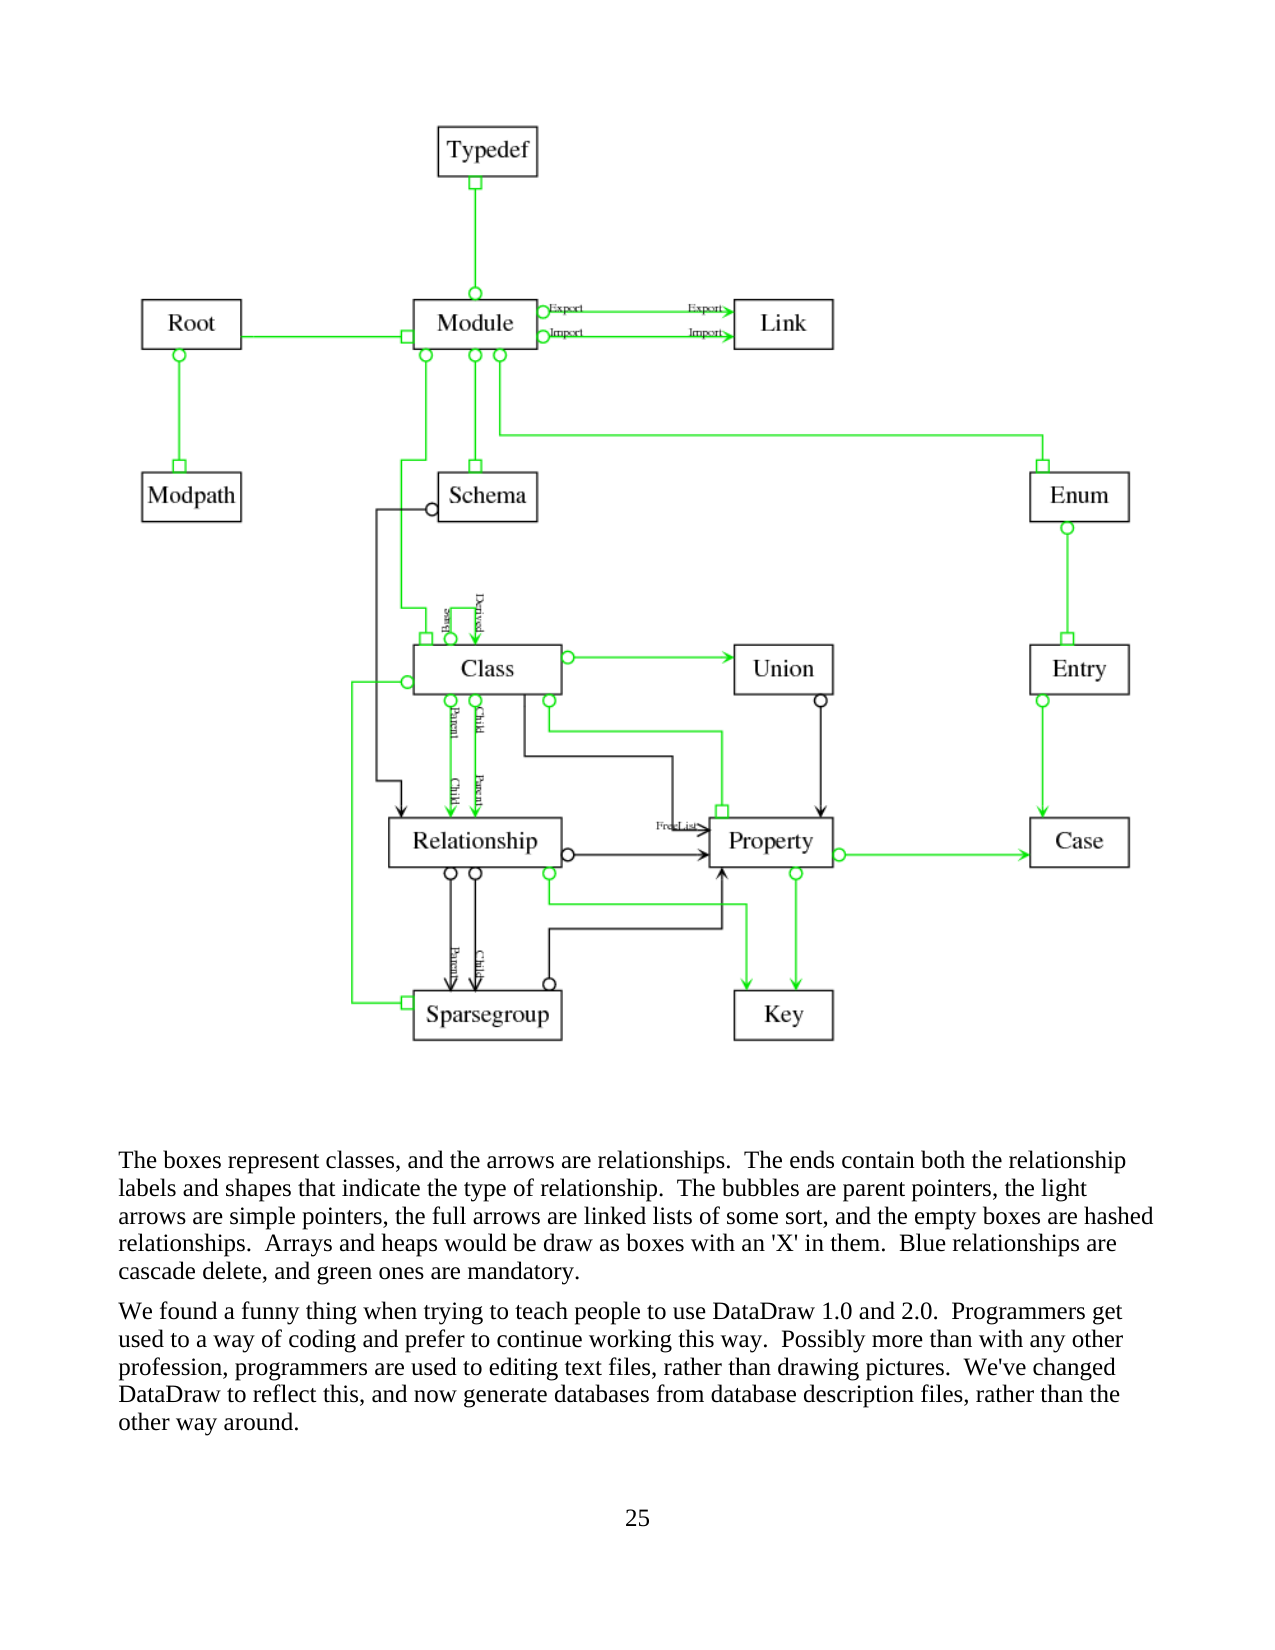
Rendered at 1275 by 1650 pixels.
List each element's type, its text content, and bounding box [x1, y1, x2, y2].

text The boxes represent classes, and the arrows are relationships. The ends contain both the relationship labels and shapes that indicate the type of relationship. The bubbles are parent pointers, the light arrows are simple pointers, the full arrows are linked lists of some sort, and the empty boxes are hashed relationships. Arrays and heaps would be draw as boxes with an 'X' in them. Blue relationships are cascade delete, and green ones are mandatory. [118, 1146, 1157, 1285]
text We found a funny thing when trying to teach people to use DataDraw 1.0 and 2.0. Programmers get used to a way of coding and prefer to continue working this way. Possibly more than with any other profession, programmers are used to editing text files, rather than drawing pictures. We've changed DataDraw to reflect this, and now generate databases from database description files, rather than the other way around. [118, 1297, 1157, 1436]
picture [118, 118, 1157, 1054]
